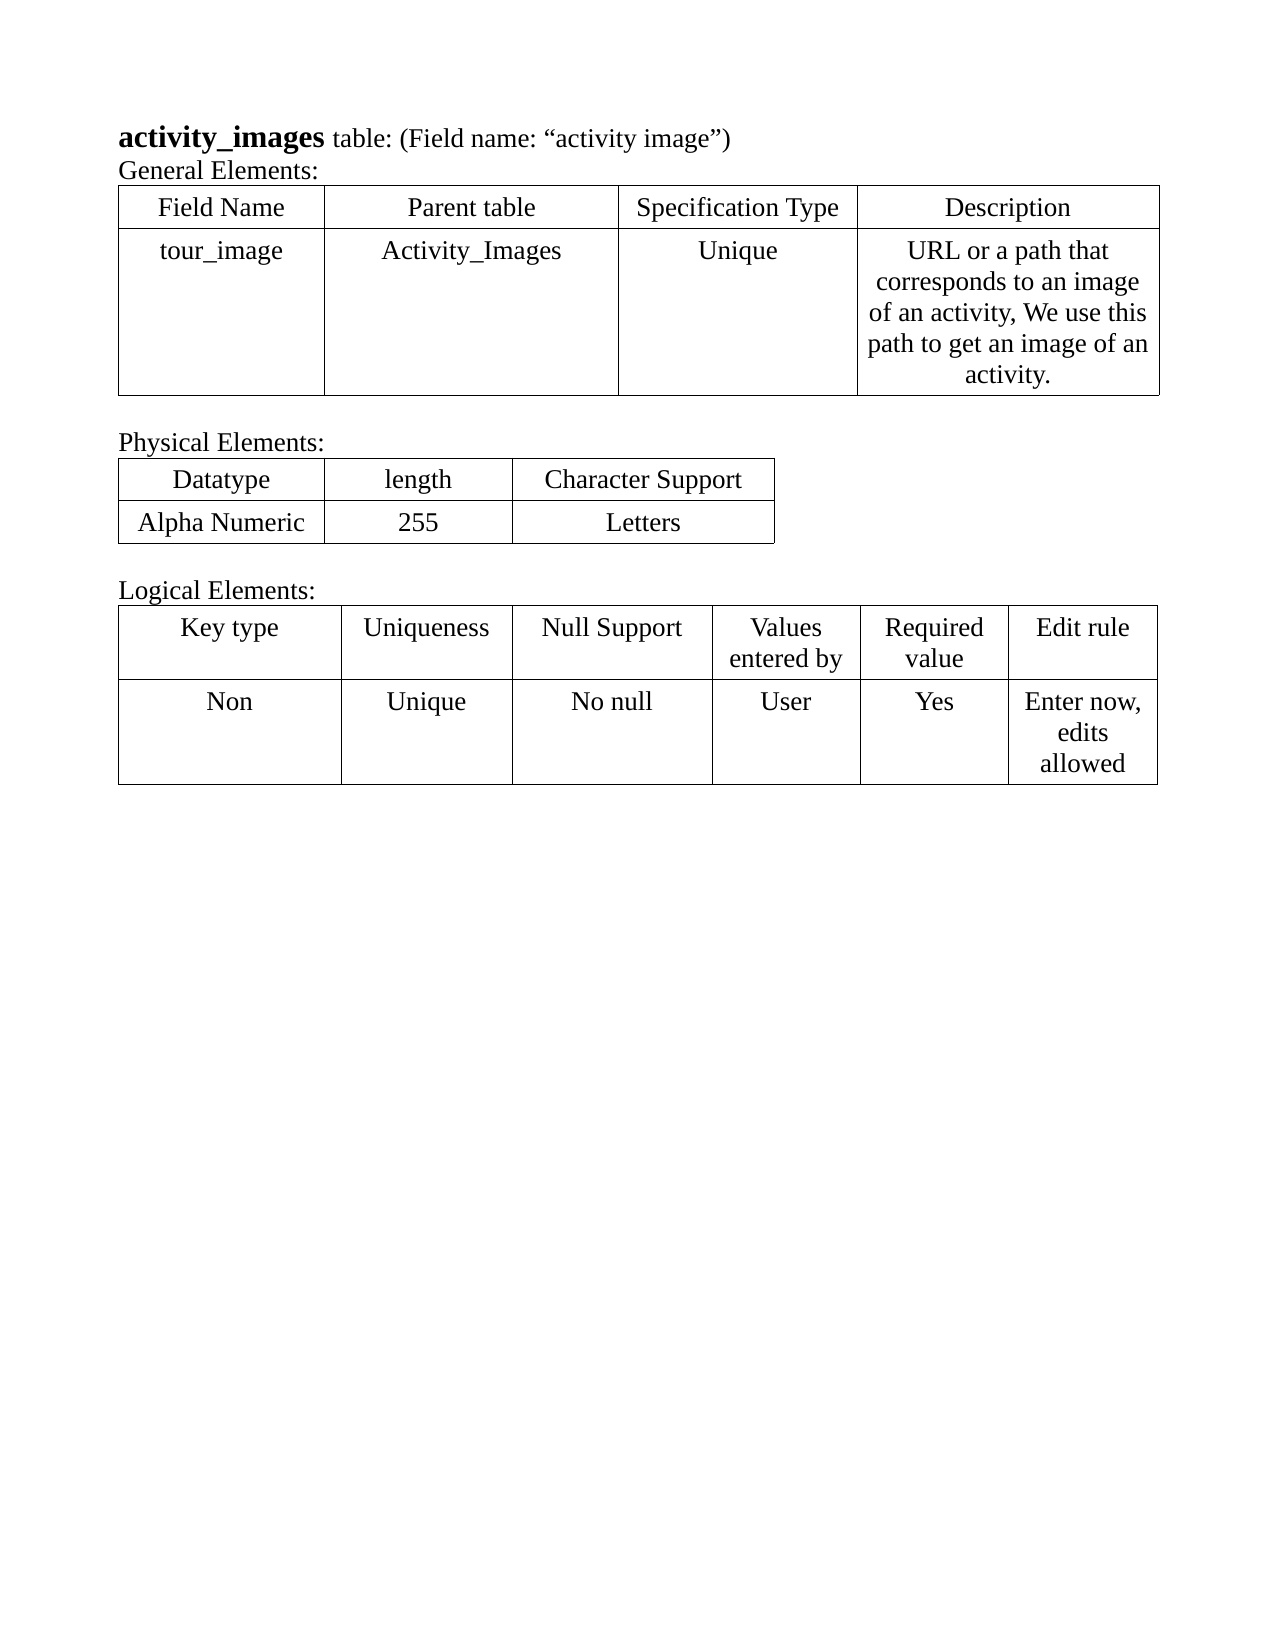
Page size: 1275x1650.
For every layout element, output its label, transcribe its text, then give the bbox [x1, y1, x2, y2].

table_cell URL or a path that corresponds to an image of an activity, We use this path to get an image of an activity. [858, 229, 1159, 395]
table_header Required value [861, 606, 1008, 679]
table_header Parent table [325, 186, 618, 228]
table_header Description [858, 186, 1159, 228]
text Logical Elements: [118, 574, 1157, 605]
table_cell Letters [513, 501, 774, 543]
table_cell Alpha Numeric [119, 501, 324, 543]
table_header Field Name [119, 186, 324, 228]
table_cell User [713, 680, 860, 784]
text General Elements: [118, 154, 1157, 185]
table_cell Non [119, 680, 341, 784]
table_cell 255 [325, 501, 512, 543]
table_cell Enter now, edits allowed [1009, 680, 1157, 784]
table_header Null Support [513, 606, 712, 679]
table_header Values entered by [713, 606, 860, 679]
table_header Key type [119, 606, 341, 679]
table_cell No null [513, 680, 712, 784]
table_cell Yes [861, 680, 1008, 784]
text Physical Elements: [118, 426, 1157, 458]
table_cell Unique [619, 229, 857, 395]
table_header Specification Type [619, 186, 857, 228]
table_header length [325, 459, 512, 500]
table_header Edit rule [1009, 606, 1157, 679]
table_cell Unique [342, 680, 512, 784]
table_cell Activity_Images [325, 229, 618, 395]
table_cell tour_image [119, 229, 324, 395]
text activity_images table: (Field name: “activity image”) [118, 118, 1157, 154]
table_header Datatype [119, 459, 324, 500]
table_header Character Support [513, 459, 774, 500]
table_header Uniqueness [342, 606, 512, 679]
